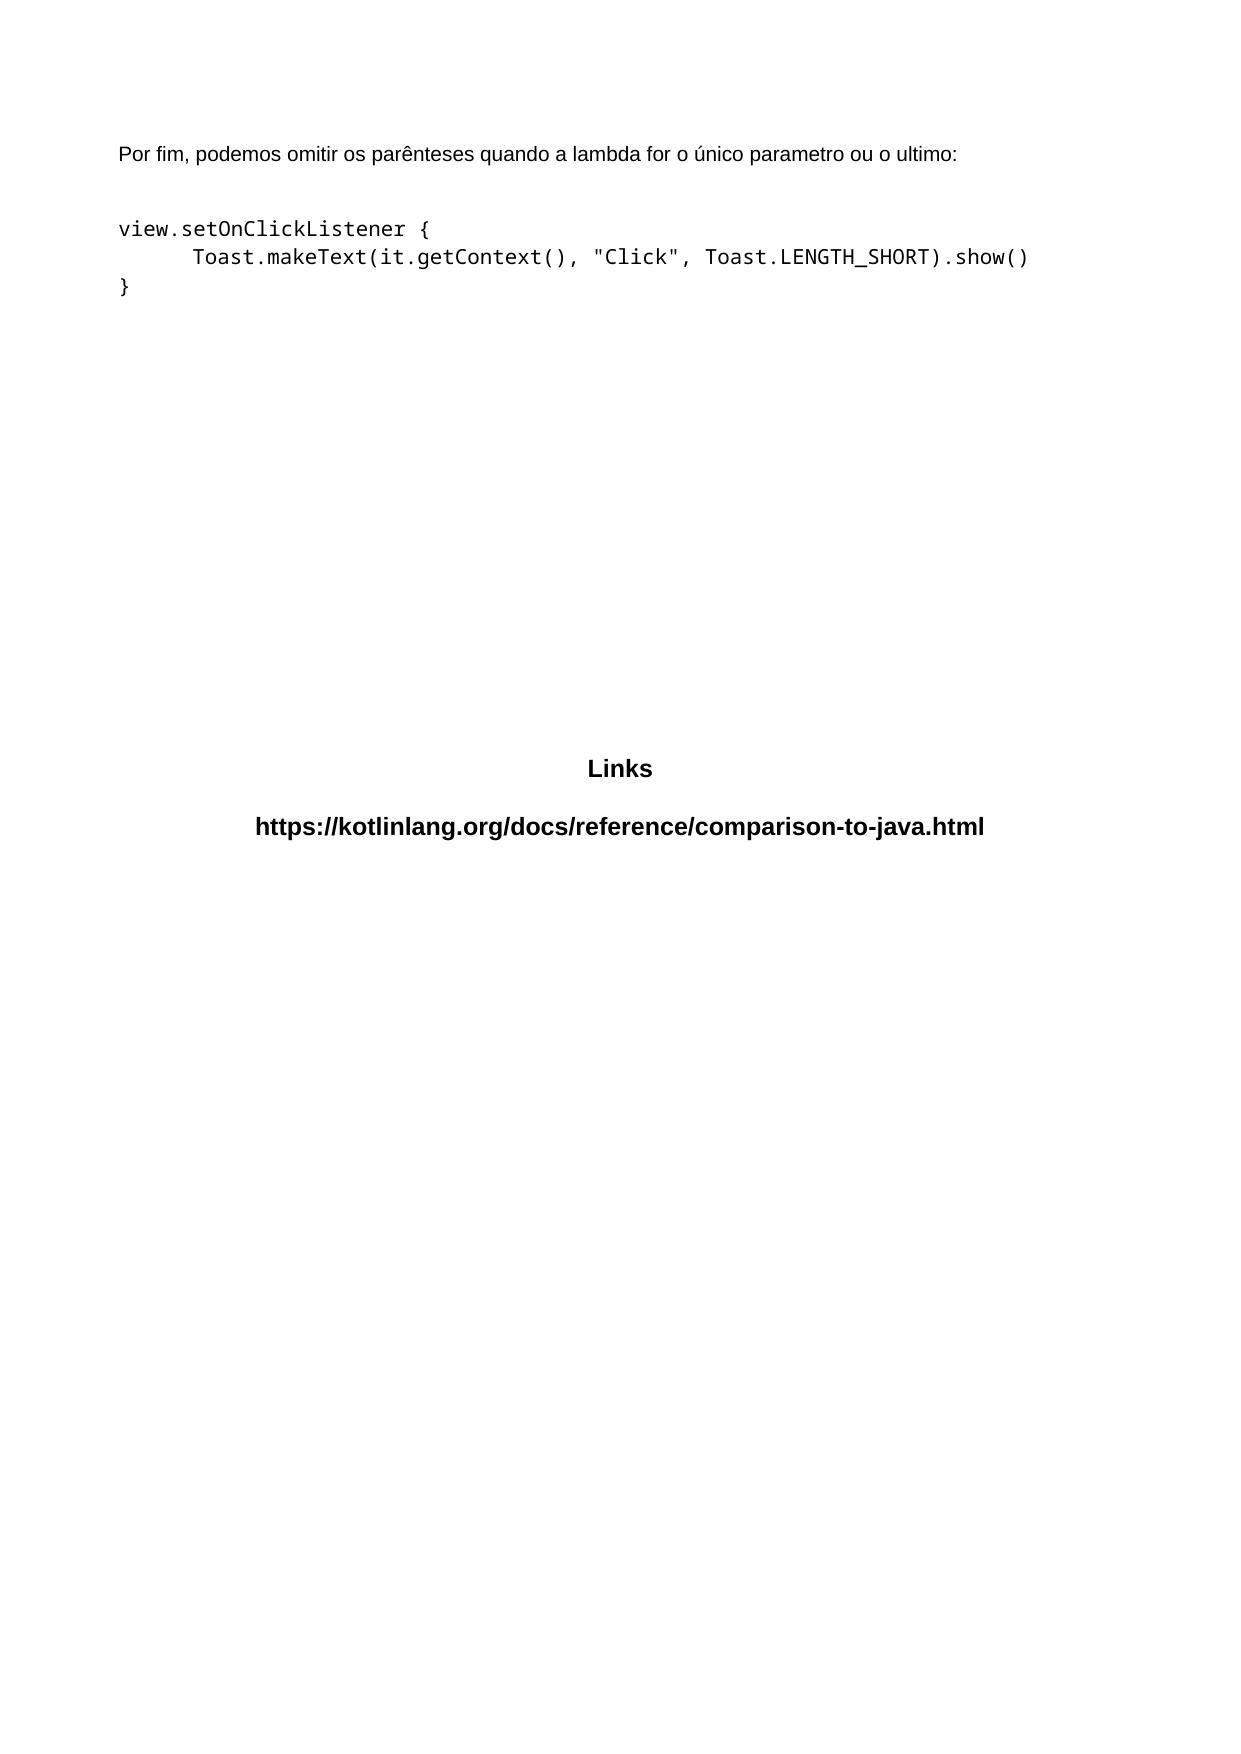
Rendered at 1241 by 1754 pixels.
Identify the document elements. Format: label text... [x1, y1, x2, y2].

text Links [118, 754, 1122, 783]
text https://kotlinlang.org/docs/reference/comparison-to-java.html [118, 812, 1122, 841]
text } [118, 271, 1122, 299]
text Por fim, podemos omitir os parênteses quando a lambda for o único parametro ou o ultimo: [118, 142, 1122, 166]
text Toast.makeText(it.getContext(), "Click", Toast.LENGTH_SHORT).show() [118, 242, 1122, 271]
text view.setOnClickListener { [118, 214, 1122, 242]
